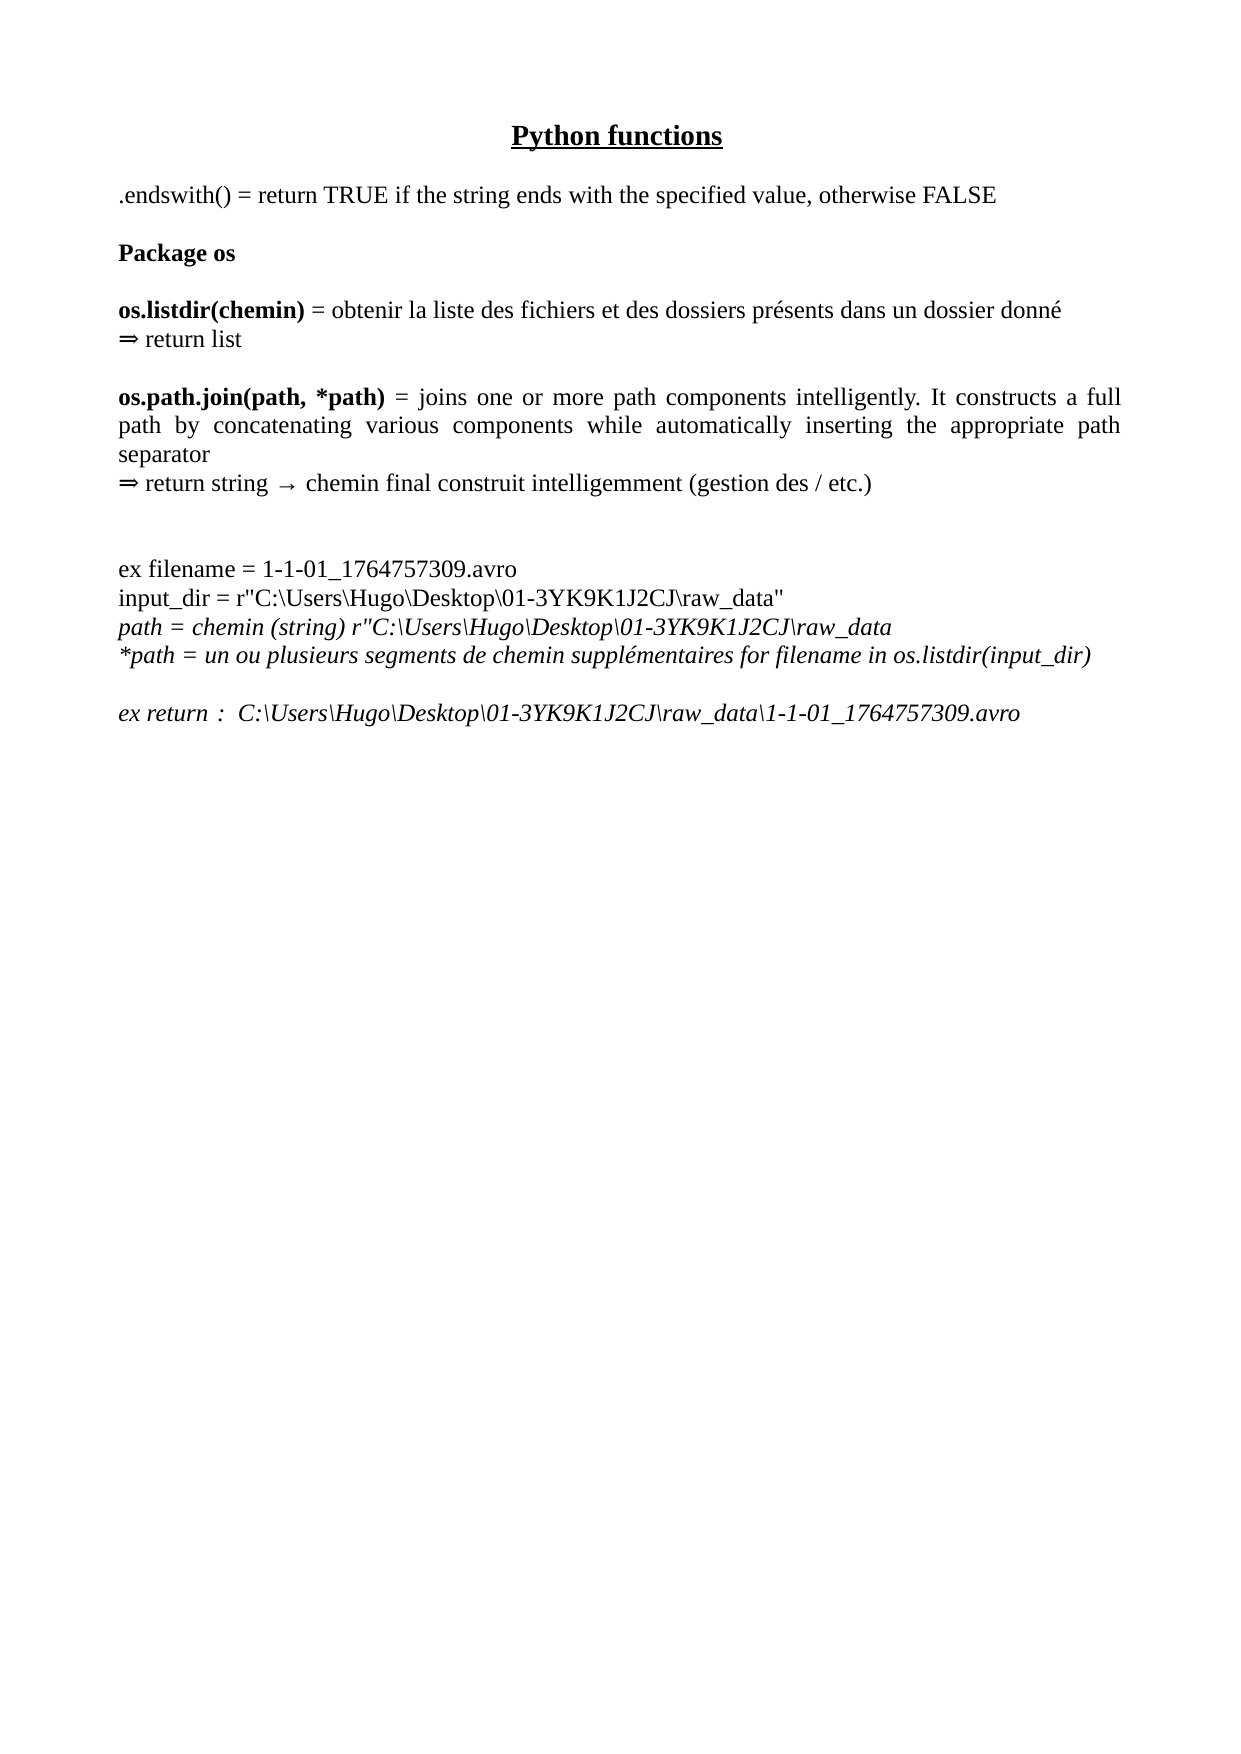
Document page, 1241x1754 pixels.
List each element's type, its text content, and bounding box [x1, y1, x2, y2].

text .endswith() = return TRUE if the string ends with the specified value, otherwise FALSE [118, 180, 1122, 209]
text *path = un ou plusieurs segments de chemin supplémentaires for filename in os.listdir(input_dir) [118, 640, 1122, 669]
text ex filename = 1-1-01_1764757309.avro [118, 554, 1122, 583]
text ⇒ return list [118, 324, 1122, 353]
text ⇒ return string → chemin final construit intelligemment (gestion des / etc.) [118, 468, 1122, 497]
text path = chemin (string) r"C:\Users\Hugo\Desktop\01-3YK9K1J2CJ\raw_data [118, 612, 1122, 640]
text input_dir = r"C:\Users\Hugo\Desktop\01-3YK9K1J2CJ\raw_data" [118, 583, 1122, 612]
text ex return : C:\Users\Hugo\Desktop\01-3YK9K1J2CJ\raw_data\1-1-01_1764757309.avro [118, 698, 1122, 727]
text os.path.join(path, *path) = joins one or more path components intelligently. It constructs a full path by concatenating various components while automatically inserting the appropriate path separator [118, 382, 1122, 468]
text os.listdir(chemin) = obtenir la liste des fichiers et des dossiers présents dans un dossier donné [118, 295, 1122, 324]
text Python functions [118, 118, 1122, 152]
text Package os [118, 238, 1122, 267]
